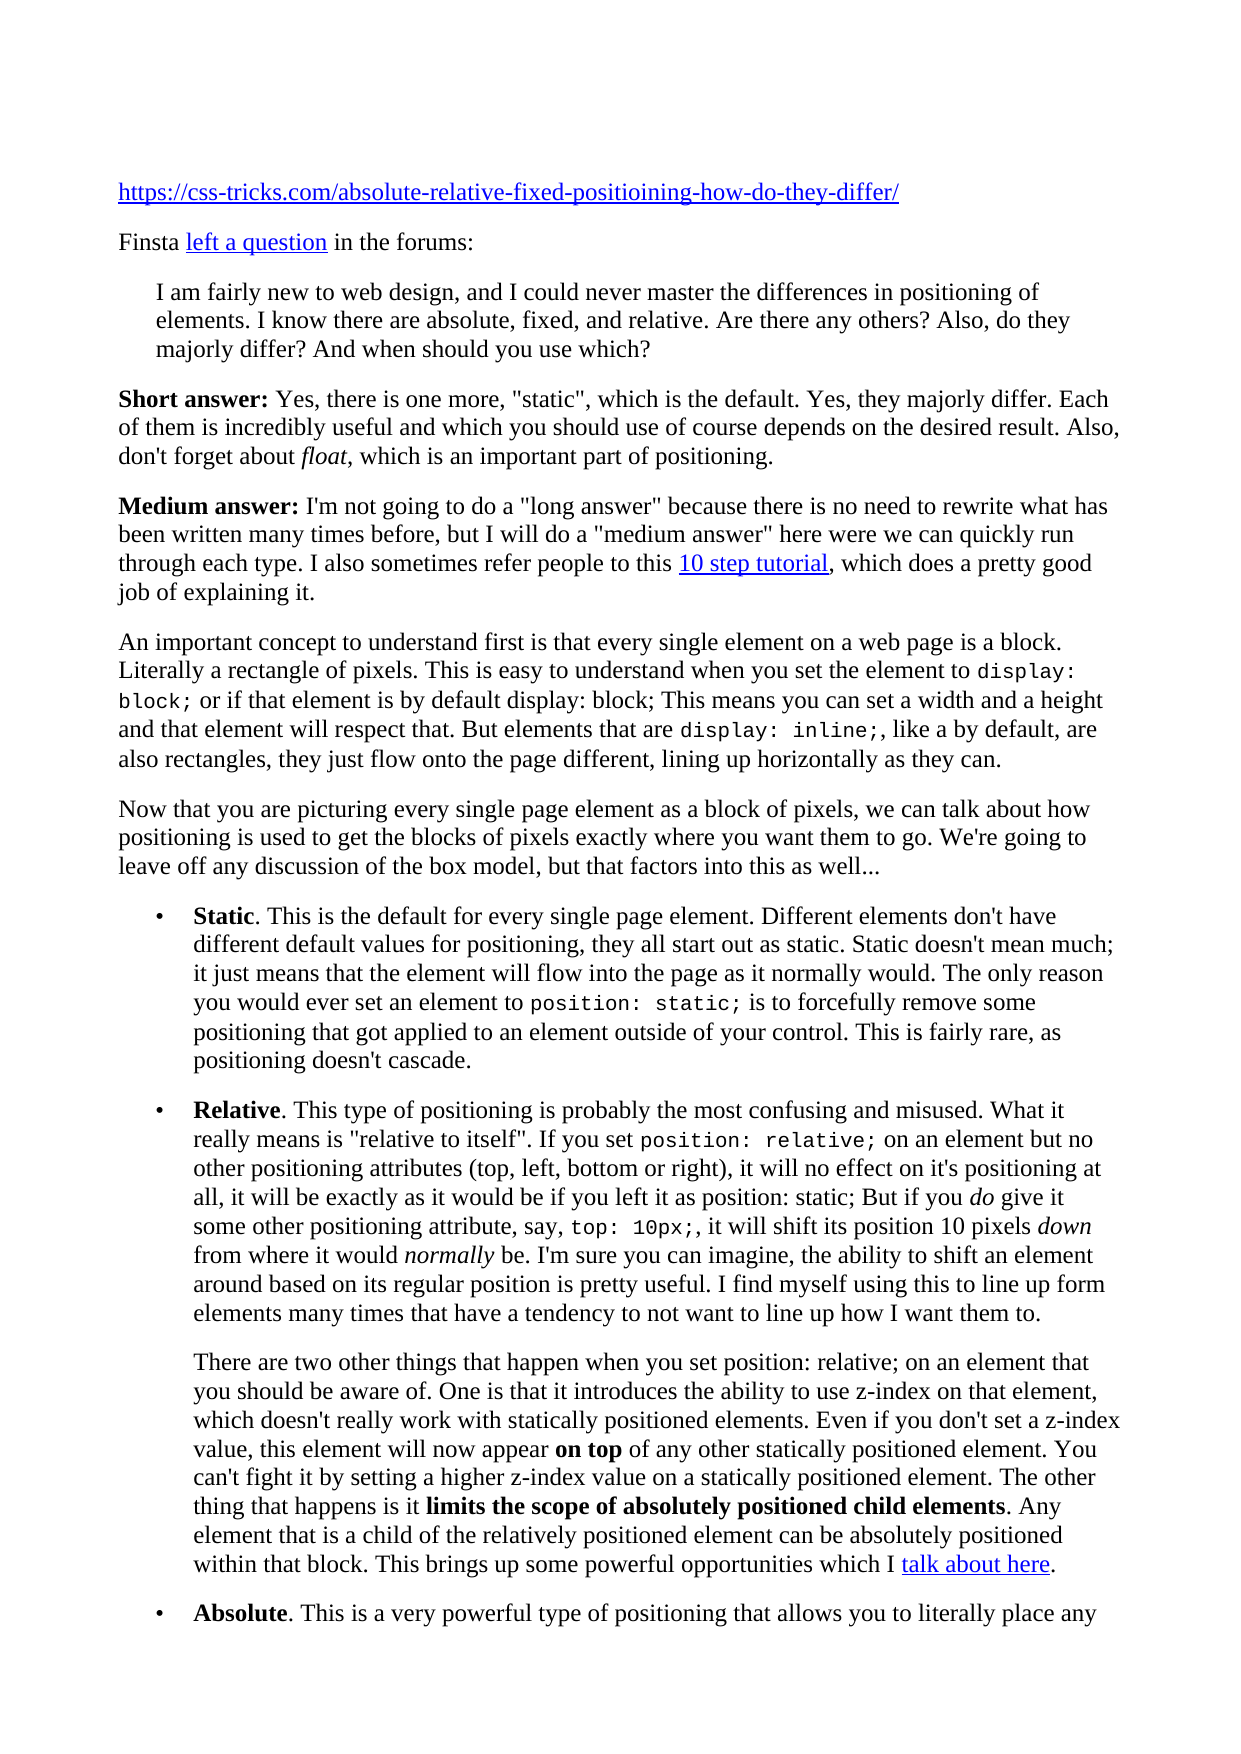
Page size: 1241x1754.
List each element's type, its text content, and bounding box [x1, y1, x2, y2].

text I am fairly new to web design, and I could never master the differences in positioning of elements. I know there are absolute, fixed, and relative. Are there any others? Also, do they majorly differ? And when should you use which? [156, 277, 1084, 363]
text There are two other things that happen when you set position: relative; on an element that you should be aware of. One is that it introduces the ability to use z-index on that element, which doesn't really work with statically positioned elements. Even if you don't set a z-index value, this element will now appear on top of any other statically positioned element. You can't fight it by setting a higher z-index value on a statically positioned element. The other thing that happens is it limits the scope of absolutely positioned child elements. Any element that is a child of the relatively positioned element can be absolutely positioned within that block. This brings up some powerful opportunities which I talk about here. [193, 1347, 1122, 1577]
list Relative. This type of positioning is probably the most confusing and misused. What it really means is "relative to itself". If you set position: relative; on an element but no other positioning attributes (top, left, bottom or right), it will no effect on it's positioning at all, it will be exactly as it would be if you left it as position: static; But if you do give it some other positioning attribute, say, top: 10px;, it will shift its position 10 pixels down from where it would normally be. I'm sure you can imagine, the ability to shift an element around based on its regular position is pretty useful. I find myself using this to line up form elements many times that have a tendency to not want to line up how I want them to. [156, 1095, 1122, 1327]
list Static. This is the default for every single page element. Different elements don't have different default values for positioning, they all start out as static. Static doesn't mean much; it just means that the element will flow into the page as it normally would. The only reason you would ever set an element to position: static; is to forcefully remove some positioning that got applied to an element outside of your control. This is fairly rare, as positioning doesn't cascade. [156, 901, 1122, 1074]
list Absolute. This is a very powerful type of positioning that allows you to literally place any [156, 1598, 1122, 1627]
text Medium answer: I'm not going to do a "long answer" because there is no need to rewrite what has been written many times before, but I will do a "medium answer" here were we can quickly run through each type. I also sometimes refer people to this 10 step tutorial, which does a pretty good job of explaining it. [118, 491, 1122, 606]
text An important concept to understand first is that every single element on a web page is a block. Literally a rectangle of pixels. This is easy to understand when you set the element to display: block; or if that element is by default display: block; This means you can set a width and a height and that element will respect that. But elements that are display: inline;, like a by default, are also rectangles, they just flow onto the page different, lining up horizontally as they can. [118, 627, 1122, 773]
text Now that you are picturing every single page element as a block of pixels, we can talk about how positioning is used to get the blocks of pixels exactly where you want them to go. We're going to leave off any discussion of the box model, but that factors into this as well... [118, 794, 1122, 880]
text Finsta left a question in the forums: [118, 227, 1122, 256]
text https://css-tricks.com/absolute-relative-fixed-positioining-how-do-they-differ/ [118, 177, 1122, 206]
text Short answer: Yes, there is one more, "static", which is the default. Yes, they majorly differ. Each of them is incredibly useful and which you should use of course depends on the desired result. Also, don't forget about float, which is an important part of positioning. [118, 384, 1122, 470]
